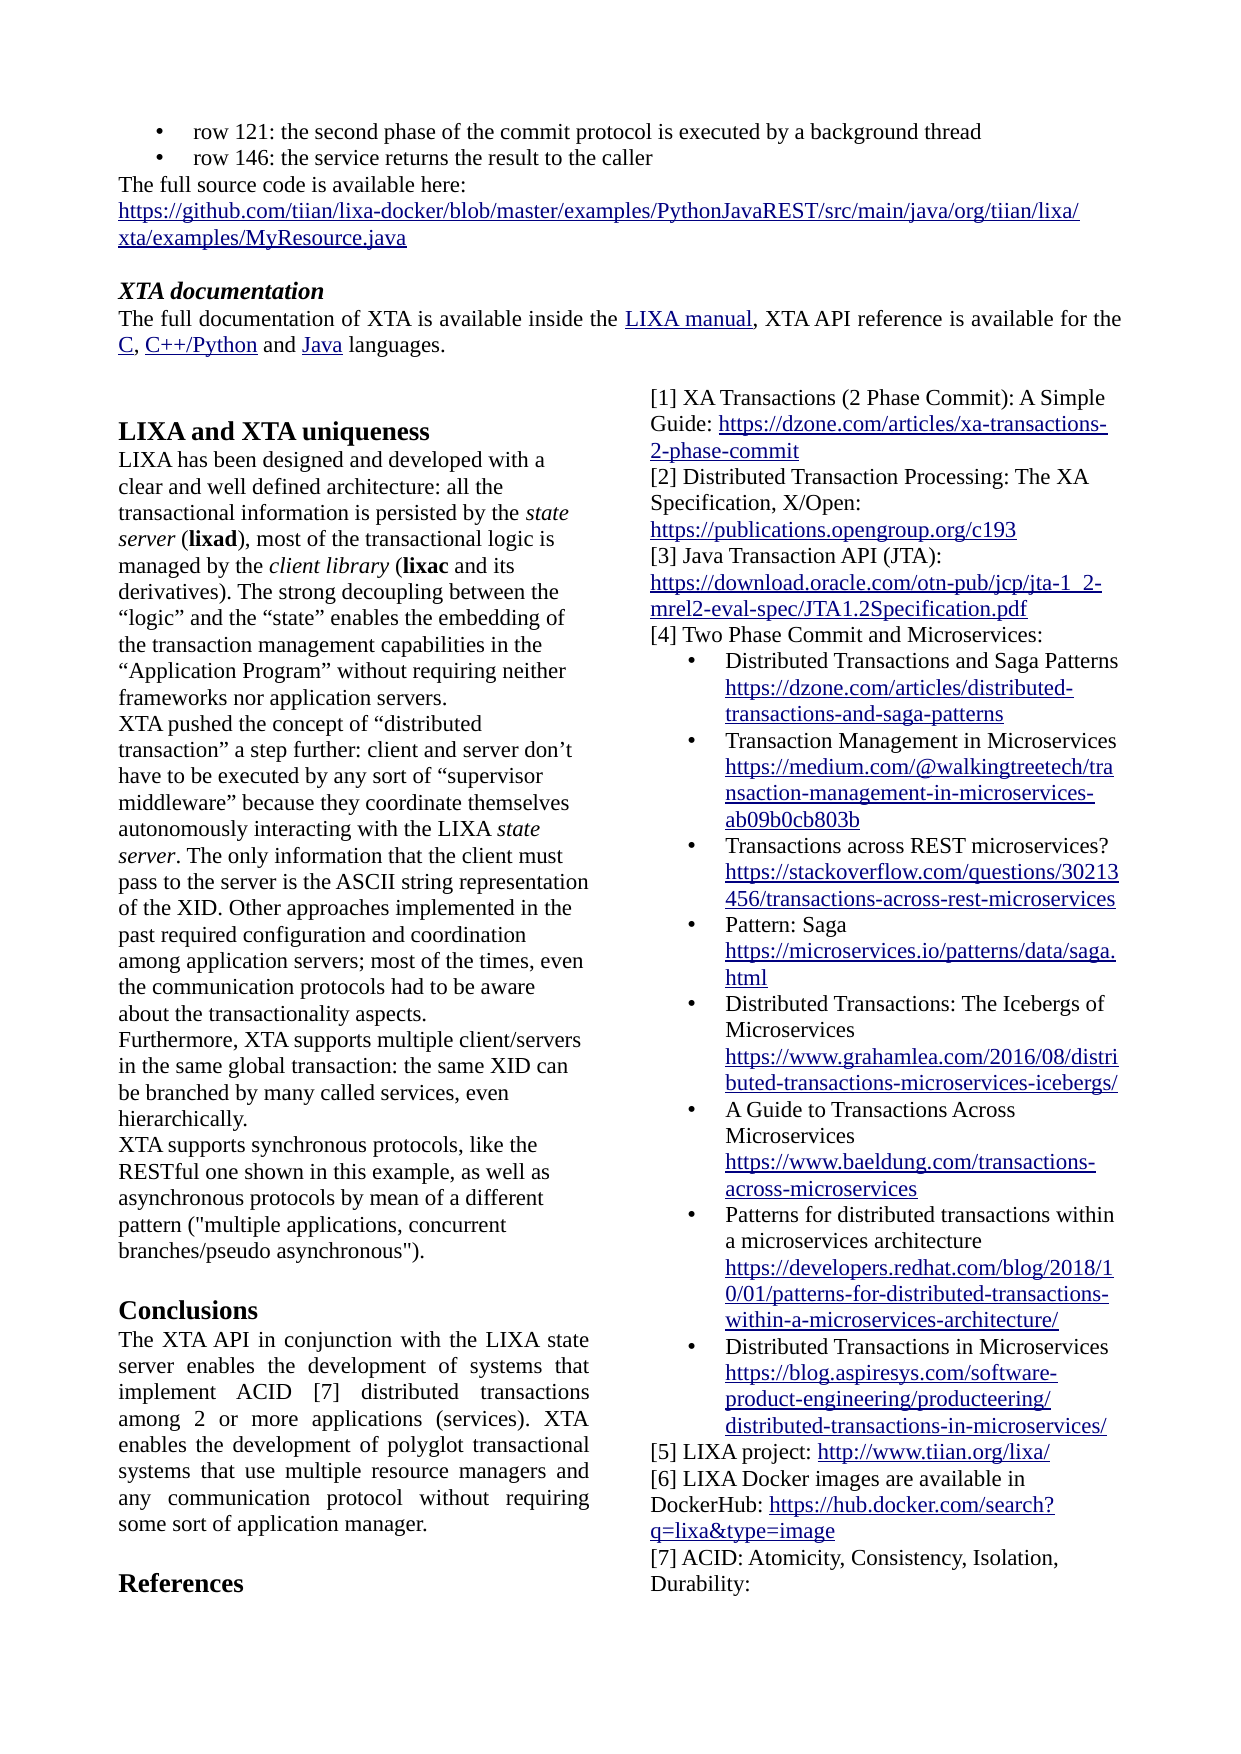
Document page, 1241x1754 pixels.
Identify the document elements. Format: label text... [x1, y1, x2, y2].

list Distributed Transactions in Microservices https://blog.aspiresys.com/software-product-engineering/producteering/distributed-transactions-in-microservices/ [688, 1333, 1122, 1438]
list row 146: the service returns the result to the caller [156, 144, 1122, 171]
text [6] LIXA Docker images are available in DockerHub: https://hub.docker.com/search?q=lixa&type=image [650, 1464, 1122, 1544]
list Patterns for distributed transactions within a microservices architecture https://developers.redhat.com/blog/2018/10/01/patterns-for-distributed-transactions-within-a-microservices-architecture/ [688, 1201, 1122, 1333]
text Conclusions [118, 1294, 590, 1326]
list row 121: the second phase of the commit protocol is executed by a background thread [156, 118, 1122, 144]
text XTA documentation [118, 276, 1122, 305]
text The XTA API in conjunction with the LIXA state server enables the development of systems that implement ACID [7] distributed transactions among 2 or more applications (services). XTA enables the development of polyglot transactional systems that use multiple resource managers and any communication protocol without requiring some sort of application manager. [118, 1326, 590, 1536]
list Transactions across REST microservices? https://stackoverflow.com/questions/30213456/transactions-across-rest-microservices [688, 832, 1122, 911]
text Furthermore, XTA supports multiple client/servers in the same global transaction: the same XID can be branched by many called services, even hierarchically. [118, 1026, 590, 1132]
list Transaction Management in Microservices https://medium.com/@walkingtreetech/transaction-management-in-microservices-ab09b0cb803b [688, 727, 1122, 832]
text [3] Java Transaction API (JTA): https://download.oracle.com/otn-pub/jcp/jta-1_2-mrel2-eval-spec/JTA1.2Specification.pdf [650, 542, 1122, 621]
text References [118, 1568, 590, 1599]
text [4] Two Phase Commit and Microservices: [650, 621, 1122, 648]
text [7] ACID: Atomicity, Consistency, Isolation, Durability: [650, 1544, 1122, 1596]
text LIXA and XTA uniqueness [118, 415, 590, 446]
text XTA supports synchronous protocols, like the RESTful one shown in this example, as well as asynchronous protocols by mean of a different pattern ("multiple applications, concurrent branches/pseudo asynchronous"). [118, 1132, 590, 1263]
list Distributed Transactions: The Icebergs of Microservices https://www.grahamlea.com/2016/08/distributed-transactions-microservices-icebergs/ [688, 990, 1122, 1096]
text The full source code is available here: https://github.com/tiian/lixa-docker/blob/master/examples/PythonJavaREST/src/main/java/org/tiian/lixa/xta/examples/MyResource.java [118, 171, 1122, 250]
text [5] LIXA project: http://www.tiian.org/lixa/ [650, 1438, 1122, 1464]
list Distributed Transactions and Saga Patterns https://dzone.com/articles/distributed-transactions-and-saga-patterns [688, 648, 1122, 727]
text XTA pushed the concept of “distributed transaction” a step further: client and server don’t have to be executed by any sort of “supervisor middleware” because they coordinate themselves autonomously interacting with the LIXA state server. The only information that the client must pass to the server is the ASCII string representation of the XID. Other approaches implemented in the past required configuration and coordination among application servers; most of the times, even the communication protocols had to be aware about the transactionality aspects. [118, 710, 590, 1026]
list A Guide to Transactions Across Microservices https://www.baeldung.com/transactions-across-microservices [688, 1096, 1122, 1201]
text [2] Distributed Transaction Processing: The XA Specification, X/Open: https://publications.opengroup.org/c193 [650, 463, 1122, 542]
list Pattern: Saga https://microservices.io/patterns/data/saga.html [688, 911, 1122, 990]
text The full documentation of XTA is available inside the LIXA manual, XTA API reference is available for the C, C++/Python and Java languages. [118, 305, 1122, 358]
text [1] XA Transactions (2 Phase Commit): A Simple Guide: https://dzone.com/articles/xa-transactions-2-phase-commit [650, 384, 1122, 463]
text LIXA has been designed and developed with a clear and well defined architecture: all the transactional information is persisted by the state server (lixad), most of the transactional logic is managed by the client library (lixac and its derivatives). The strong decoupling between the “logic” and the “state” enables the embedding of the transaction management capabilities in the “Application Program” without requiring neither frameworks nor application servers. [118, 446, 590, 710]
